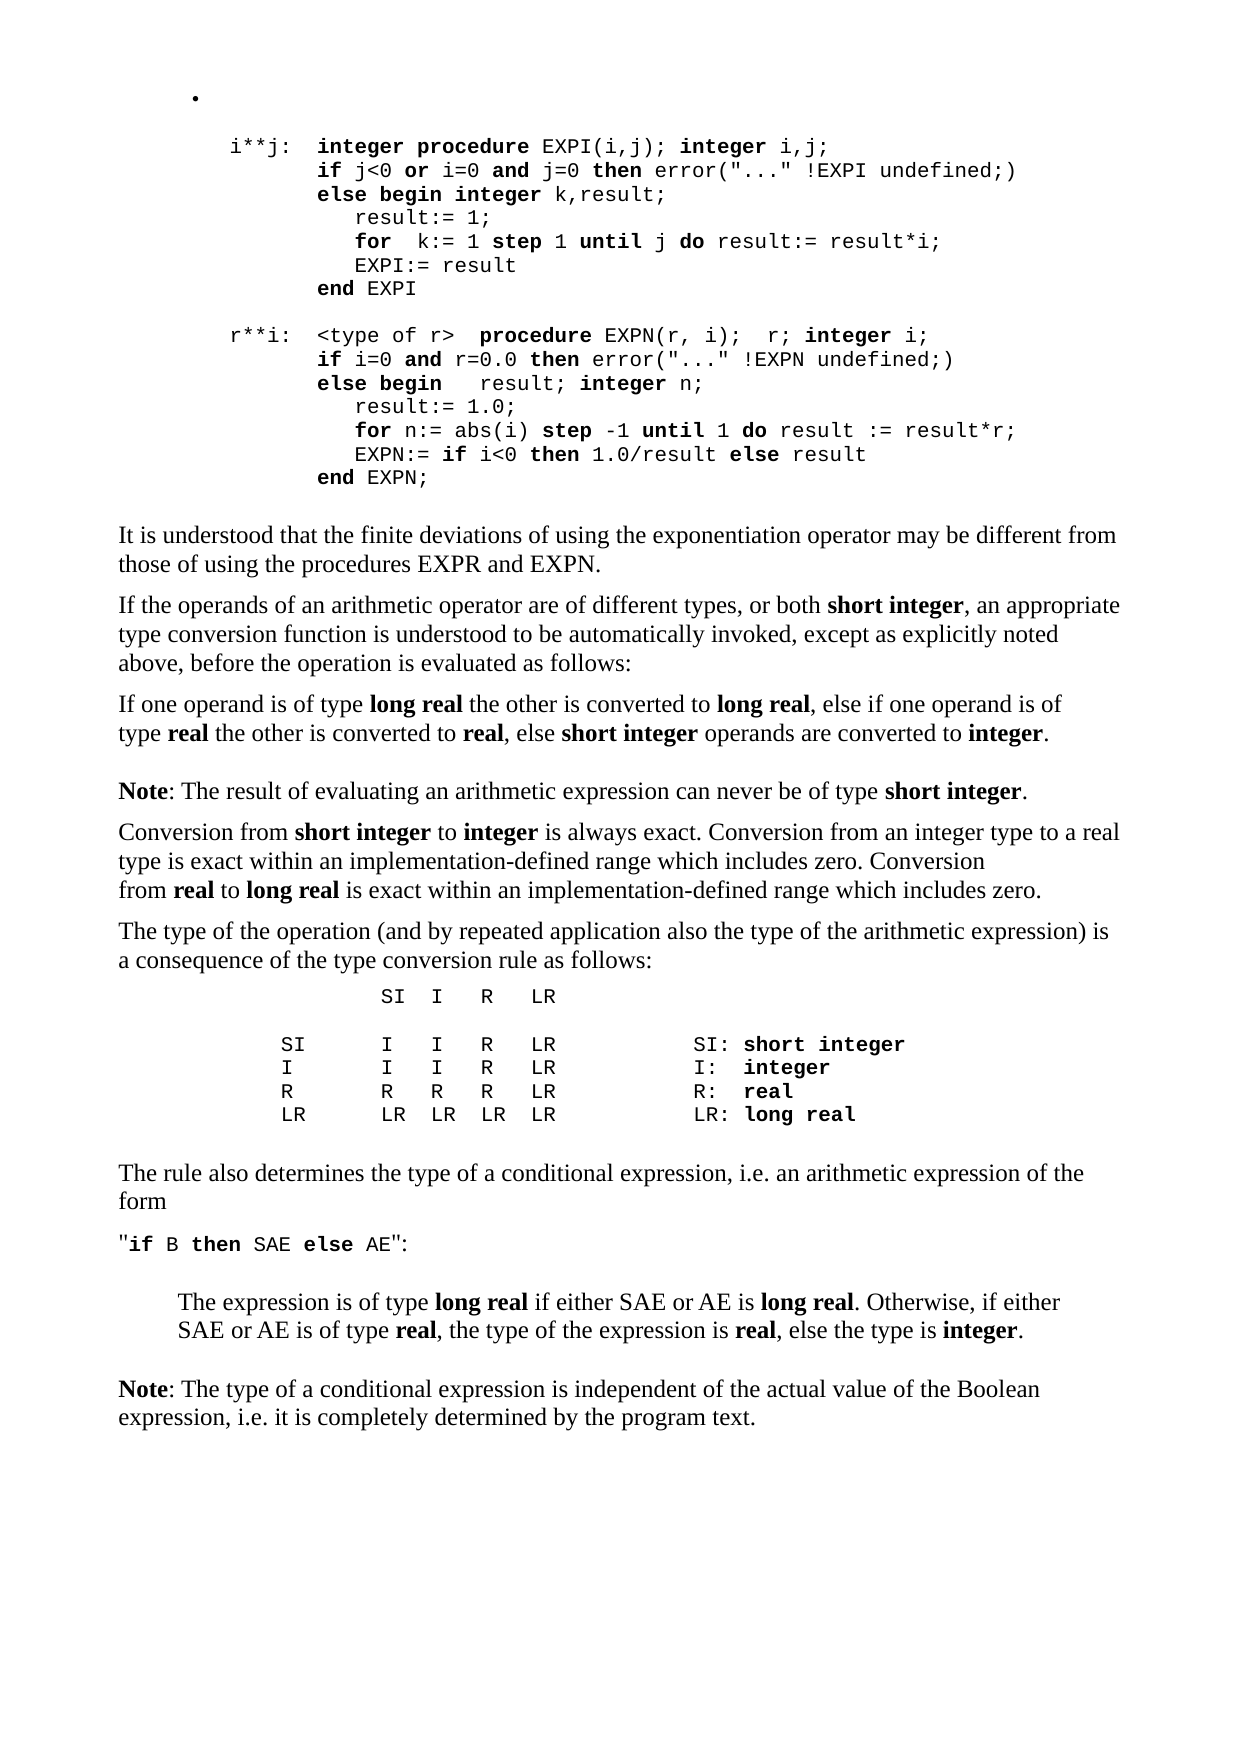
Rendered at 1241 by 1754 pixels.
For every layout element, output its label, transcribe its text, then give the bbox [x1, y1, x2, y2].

text Note: The result of evaluating an arithmetic expression can never be of type short integer. [118, 776, 1122, 805]
list end EXPN; [118, 467, 1122, 491]
list result:= 1; [118, 207, 1122, 231]
list for n:= abs(i) step -1 until 1 do result := result*r; [118, 420, 1122, 444]
list end EXPI [118, 278, 1122, 302]
text The type of the operation (and by repeated application also the type of the arithmetic expression) is a consequence of the type conversion rule as follows: [118, 916, 1122, 974]
list else begin result; integer n; [118, 373, 1122, 396]
list EXPN:= if i<0 then 1.0/result else result [118, 444, 1122, 467]
text SI I I R LR SI: short integer [118, 1033, 1122, 1057]
text Conversion from short integer to integer is always exact. Conversion from an integer type to a real type is exact within an implementation-defined range which includes zero. Conversion from real to long real is exact within an implementation-defined range which includes zero. [118, 817, 1122, 904]
list if j<0 or i=0 and j=0 then error("..." !EXPI undefined;) [118, 160, 1122, 184]
text R R R R LR R: real [118, 1081, 1122, 1104]
text Note: The type of a conditional expression is independent of the actual value of the Boolean expression, i.e. it is completely determined by the program text. [118, 1374, 1122, 1431]
list if i=0 and r=0.0 then error("..." !EXPN undefined;) [118, 349, 1122, 373]
text If the operands of an arithmetic operator are of different types, or both short integer, an appropriate type conversion function is understood to be automatically invoked, except as explicitly noted above, before the operation is evaluated as follows: [118, 591, 1122, 677]
text If one operand is of type long real the other is converted to long real, else if one operand is of type real the other is converted to real, else short integer operands are converted to integer. [118, 689, 1122, 747]
text The rule also determines the type of a conditional expression, i.e. an arithmetic expression of the form [118, 1158, 1122, 1215]
text LR LR LR LR LR LR: long real [118, 1104, 1122, 1128]
list result:= 1.0; [118, 396, 1122, 420]
list for k:= 1 step 1 until j do result:= result*i; [118, 231, 1122, 254]
list r**i: <type of r> procedure EXPN(r, i); r; integer i; [118, 326, 1122, 349]
text SI I R LR [118, 986, 1122, 1010]
list else begin integer k,result; [118, 184, 1122, 207]
text I I I R LR I: integer [118, 1057, 1122, 1081]
list EXPI:= result [118, 254, 1122, 278]
list i**j: integer procedure EXPI(i,j); integer i,j; [118, 136, 1122, 160]
text "if B then SAE else AE": [118, 1228, 1122, 1257]
text The expression is of type long real if either SAE or AE is long real. Otherwise, if either SAE or AE is of type real, the type of the expression is real, else the type is integer. [177, 1287, 1063, 1344]
text It is understood that the finite deviations of using the exponentiation operator may be different from those of using the procedures EXPR and EXPN. [118, 521, 1122, 578]
